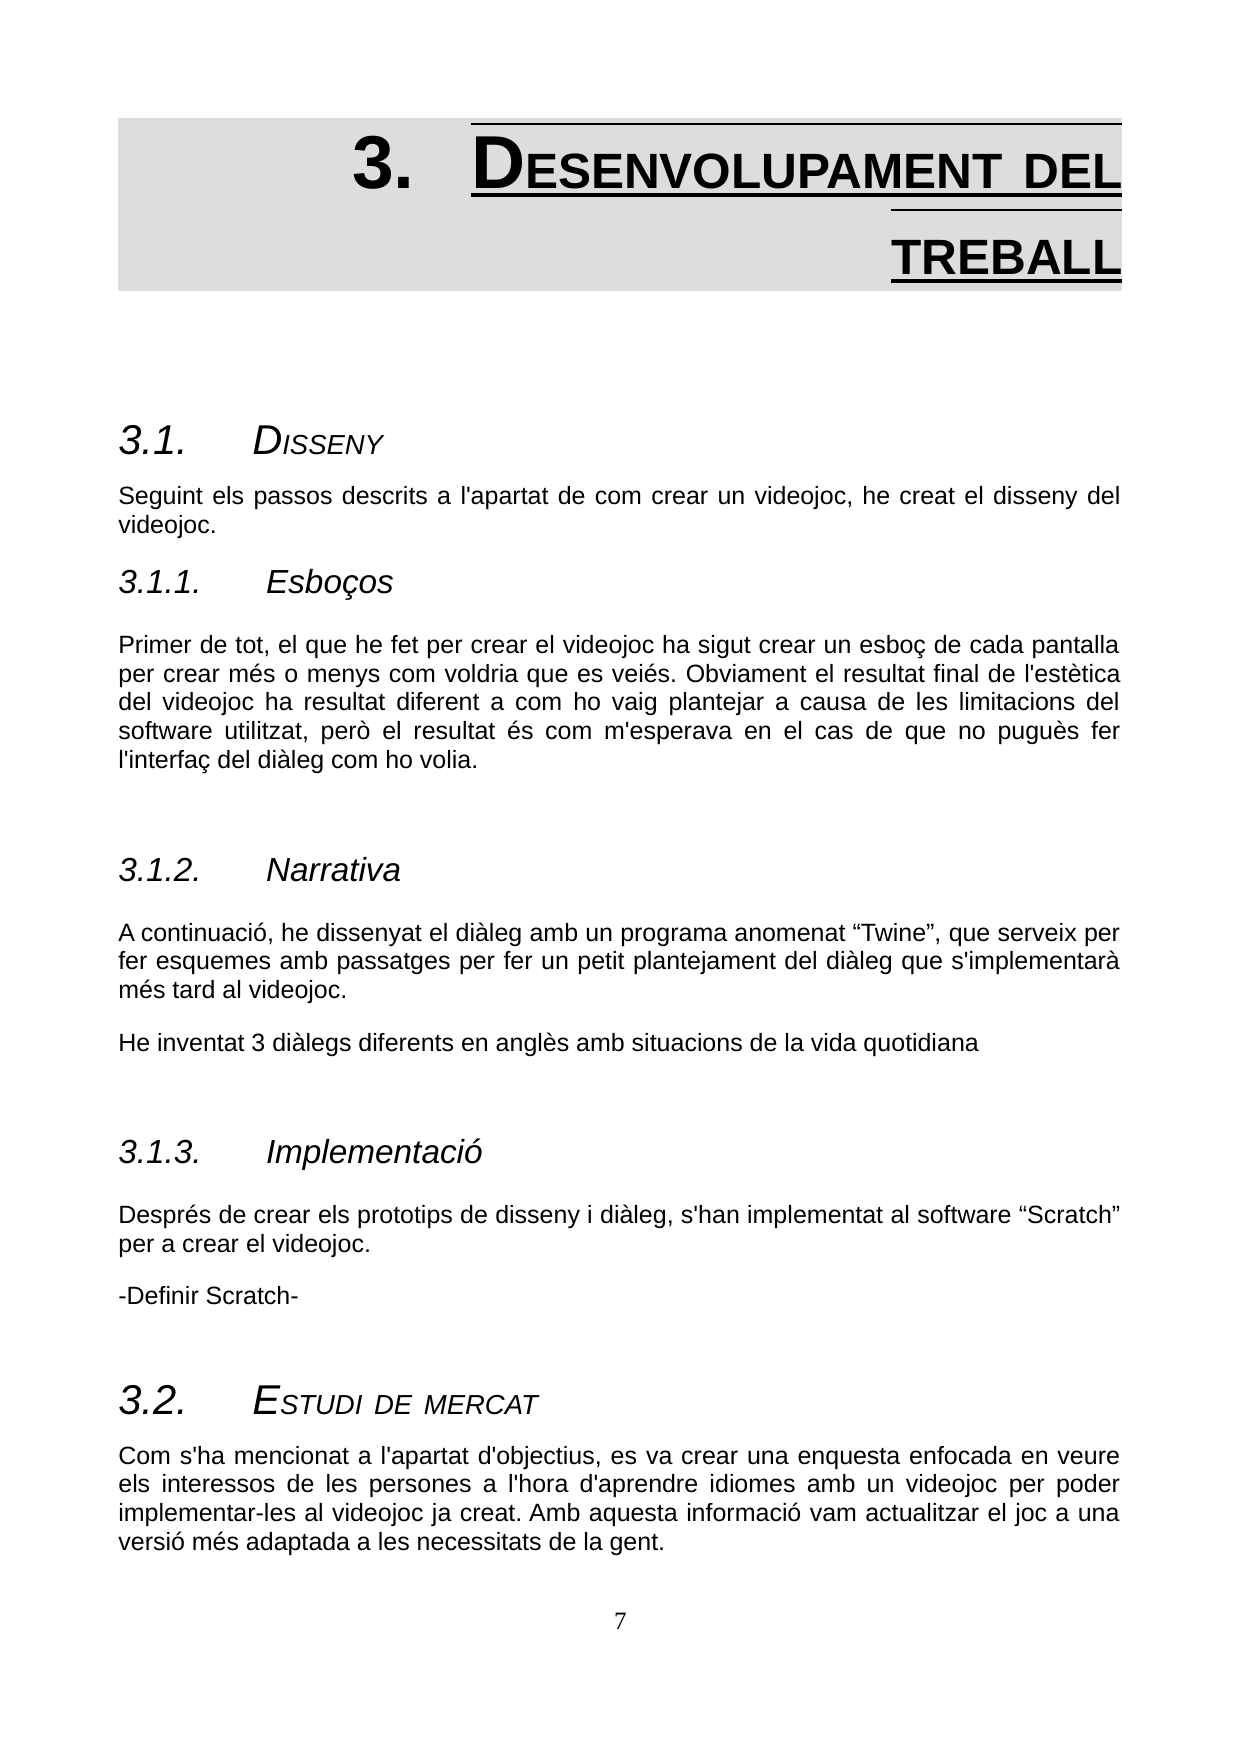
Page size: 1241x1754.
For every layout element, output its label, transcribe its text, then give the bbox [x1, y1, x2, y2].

subtitle Desenvolupament del treball [118, 118, 1122, 291]
subtitle Estudi de mercat [118, 1375, 1122, 1423]
text He inventat 3 diàlegs diferents en anglès amb situacions de la vida quotidiana [118, 1027, 1122, 1056]
text Després de crear els prototips de disseny i diàleg, s'han implementat al software “Scratch” per a crear el videojoc. [118, 1200, 1122, 1258]
subtitle Disseny [118, 415, 1122, 463]
subtitle Esboços [118, 562, 1122, 600]
text -Definir Scratch- [118, 1281, 1122, 1310]
subtitle Implementació [118, 1132, 1122, 1171]
text Com s'ha mencionat a l'apartat d'objectius, es va crear una enquesta enfocada en veure els interessos de les persones a l'hora d'aprendre idiomes amb un videojoc per poder implementar-les al videojoc ja creat. Amb aquesta informació vam actualitzar el joc a una versió més adaptada a les necessitats de la gent. [118, 1441, 1122, 1556]
text Primer de tot, el que he fet per crear el videojoc ha sigut crear un esboç de cada pantalla per crear més o menys com voldria que es veiés. Obviament el resultat final de l'estètica del videojoc ha resultat diferent a com ho vaig plantejar a causa de les limitacions del software utilitzat, però el resultat és com m'esperava en el cas de que no puguès fer l'interfaç del diàleg com ho volia. [118, 630, 1122, 774]
text Seguint els passos descrits a l'apartat de com crear un videojoc, he creat el disseny del videojoc. [118, 481, 1122, 538]
text A continuació, he dissenyat el diàleg amb un programa anomenat “Twine”, que serveix per fer esquemes amb passatges per fer un petit plantejament del diàleg que s'implementarà més tard al videojoc. [118, 918, 1122, 1004]
subtitle Narrativa [118, 850, 1122, 888]
